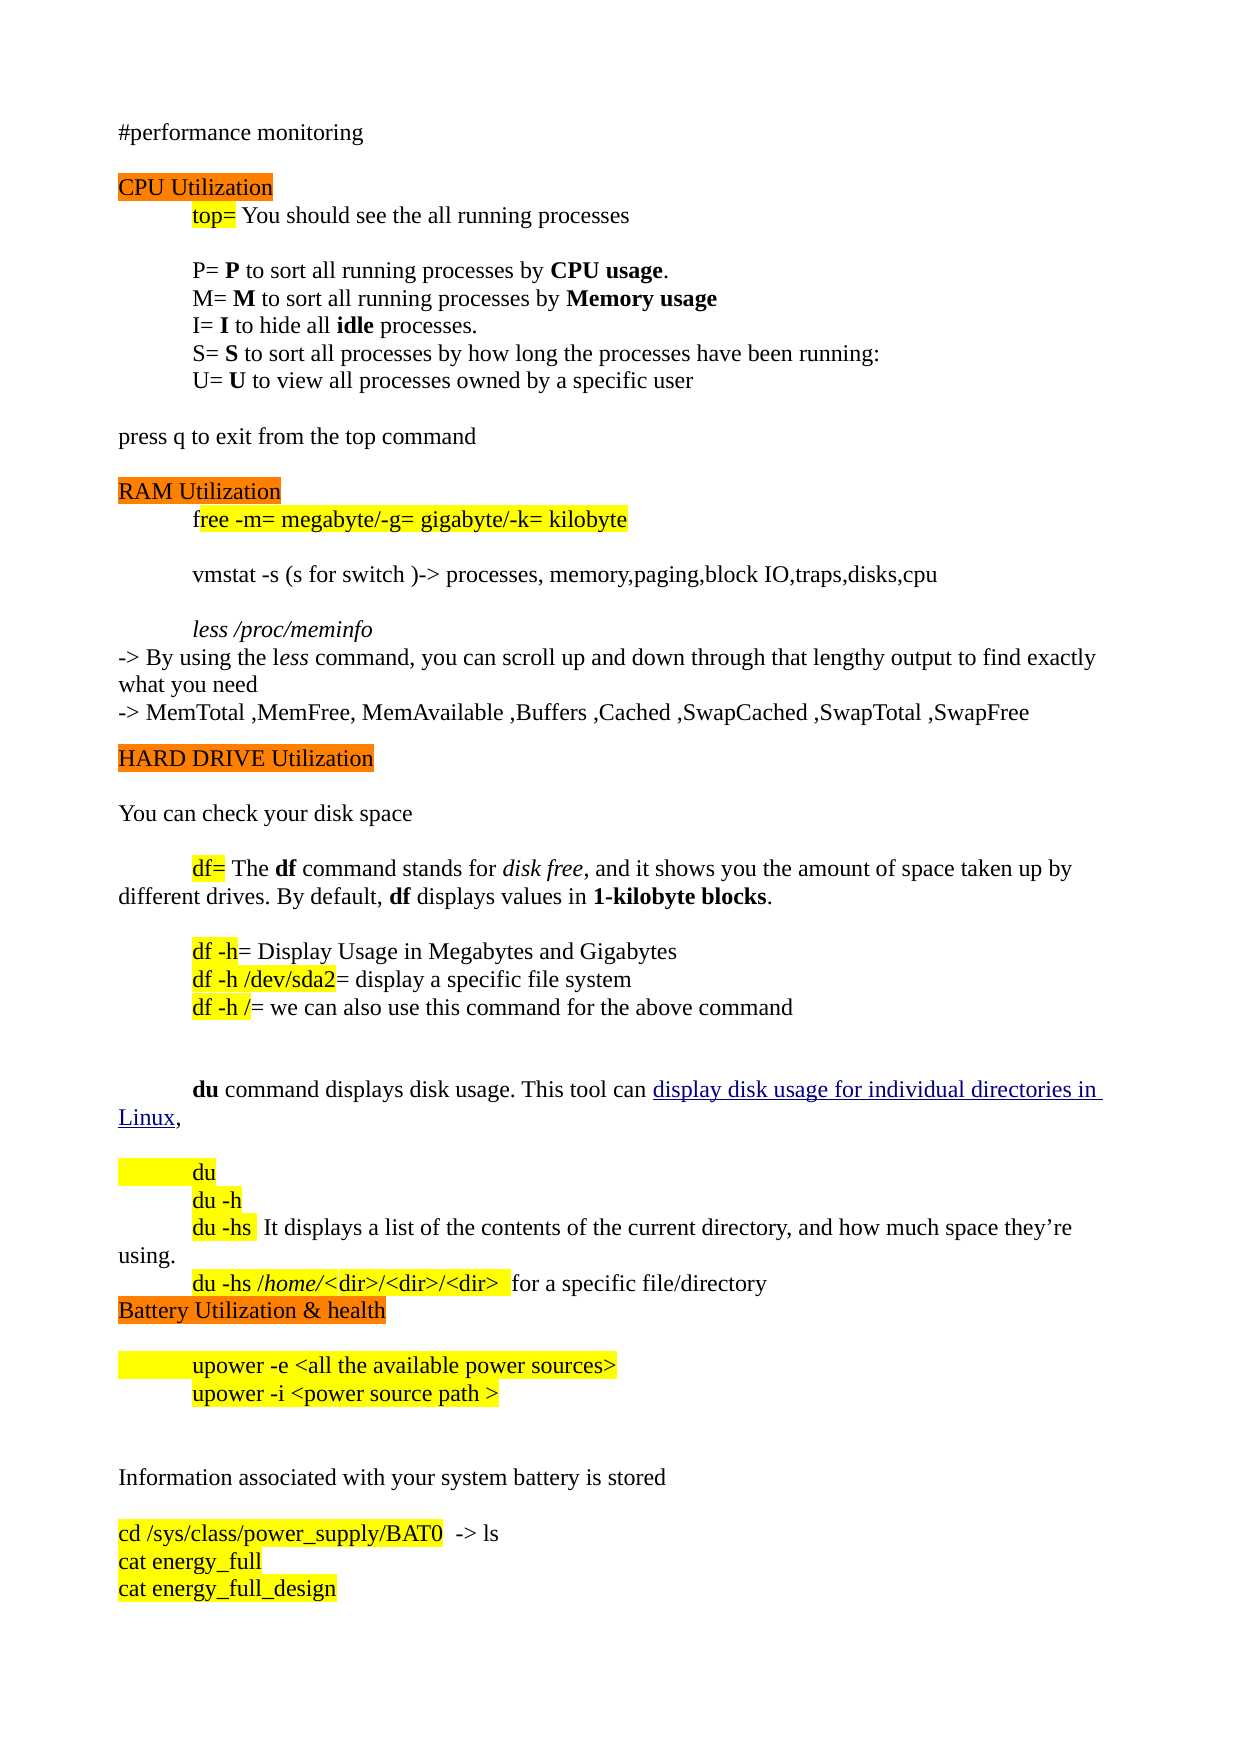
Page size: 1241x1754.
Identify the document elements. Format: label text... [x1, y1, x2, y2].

text Battery Utilization & health [118, 1296, 1122, 1324]
text du -hs It displays a list of the contents of the current directory, and how much space they’re using. [118, 1213, 1122, 1268]
text Information associated with your system battery is stored [118, 1463, 1122, 1491]
text cat energy_full [118, 1547, 1122, 1574]
text cat energy_full_design [118, 1574, 1122, 1602]
text press q to exit from the top command [118, 422, 1122, 449]
text vmstat -s (s for switch )-> processes, memory,paging,block IO,traps,disks,cpu [118, 560, 1122, 587]
text RAM Utilization [118, 477, 1122, 504]
text du command displays disk usage. This tool can display disk usage for individual directories in Linux, [118, 1075, 1122, 1131]
text du [118, 1158, 1122, 1186]
text CPU Utilization [118, 173, 1122, 201]
text You can check your disk space [118, 799, 1122, 827]
text -> MemTotal ,MemFree, MemAvailable ,Buffers ,Cached ,SwapCached ,SwapTotal ,SwapFree [118, 698, 1122, 725]
text upower -e <all the available power sources> [118, 1351, 1122, 1379]
text upower -i <power source path > [118, 1379, 1122, 1407]
text P= P to sort all running processes by CPU usage. [118, 256, 1122, 284]
text df -h /dev/sda2= display a specific file system [118, 965, 1122, 992]
text df= The df command stands for disk free, and it shows you the amount of space taken up by different drives. By default, df displays values in 1-kilobyte blocks. [118, 854, 1122, 910]
text U= U to view all processes owned by a specific user [118, 367, 1122, 394]
text du -hs /home/<dir>/<dir>/<dir> for a specific file/directory [118, 1268, 1122, 1296]
text free -m= megabyte/-g= gigabyte/-k= kilobyte [118, 504, 1122, 532]
text df -h= Display Usage in Megabytes and Gigabytes [118, 937, 1122, 965]
text top= You should see the all running processes [118, 201, 1122, 228]
text HARD DRIVE Utilization [118, 744, 1122, 772]
text M= M to sort all running processes by Memory usage [118, 284, 1122, 311]
text cd /sys/class/power_supply/BAT0 -> ls [118, 1519, 1122, 1547]
text -> By using the less command, you can scroll up and down through that lengthy output to find exactly what you need [118, 643, 1122, 698]
text less /proc/meminfo [118, 615, 1122, 643]
text du -h [118, 1186, 1122, 1213]
text I= I to hide all idle processes. [118, 311, 1122, 339]
text S= S to sort all processes by how long the processes have been running: [118, 339, 1122, 367]
text #performance monitoring [118, 118, 1122, 146]
text df -h /= we can also use this command for the above command [118, 992, 1122, 1020]
